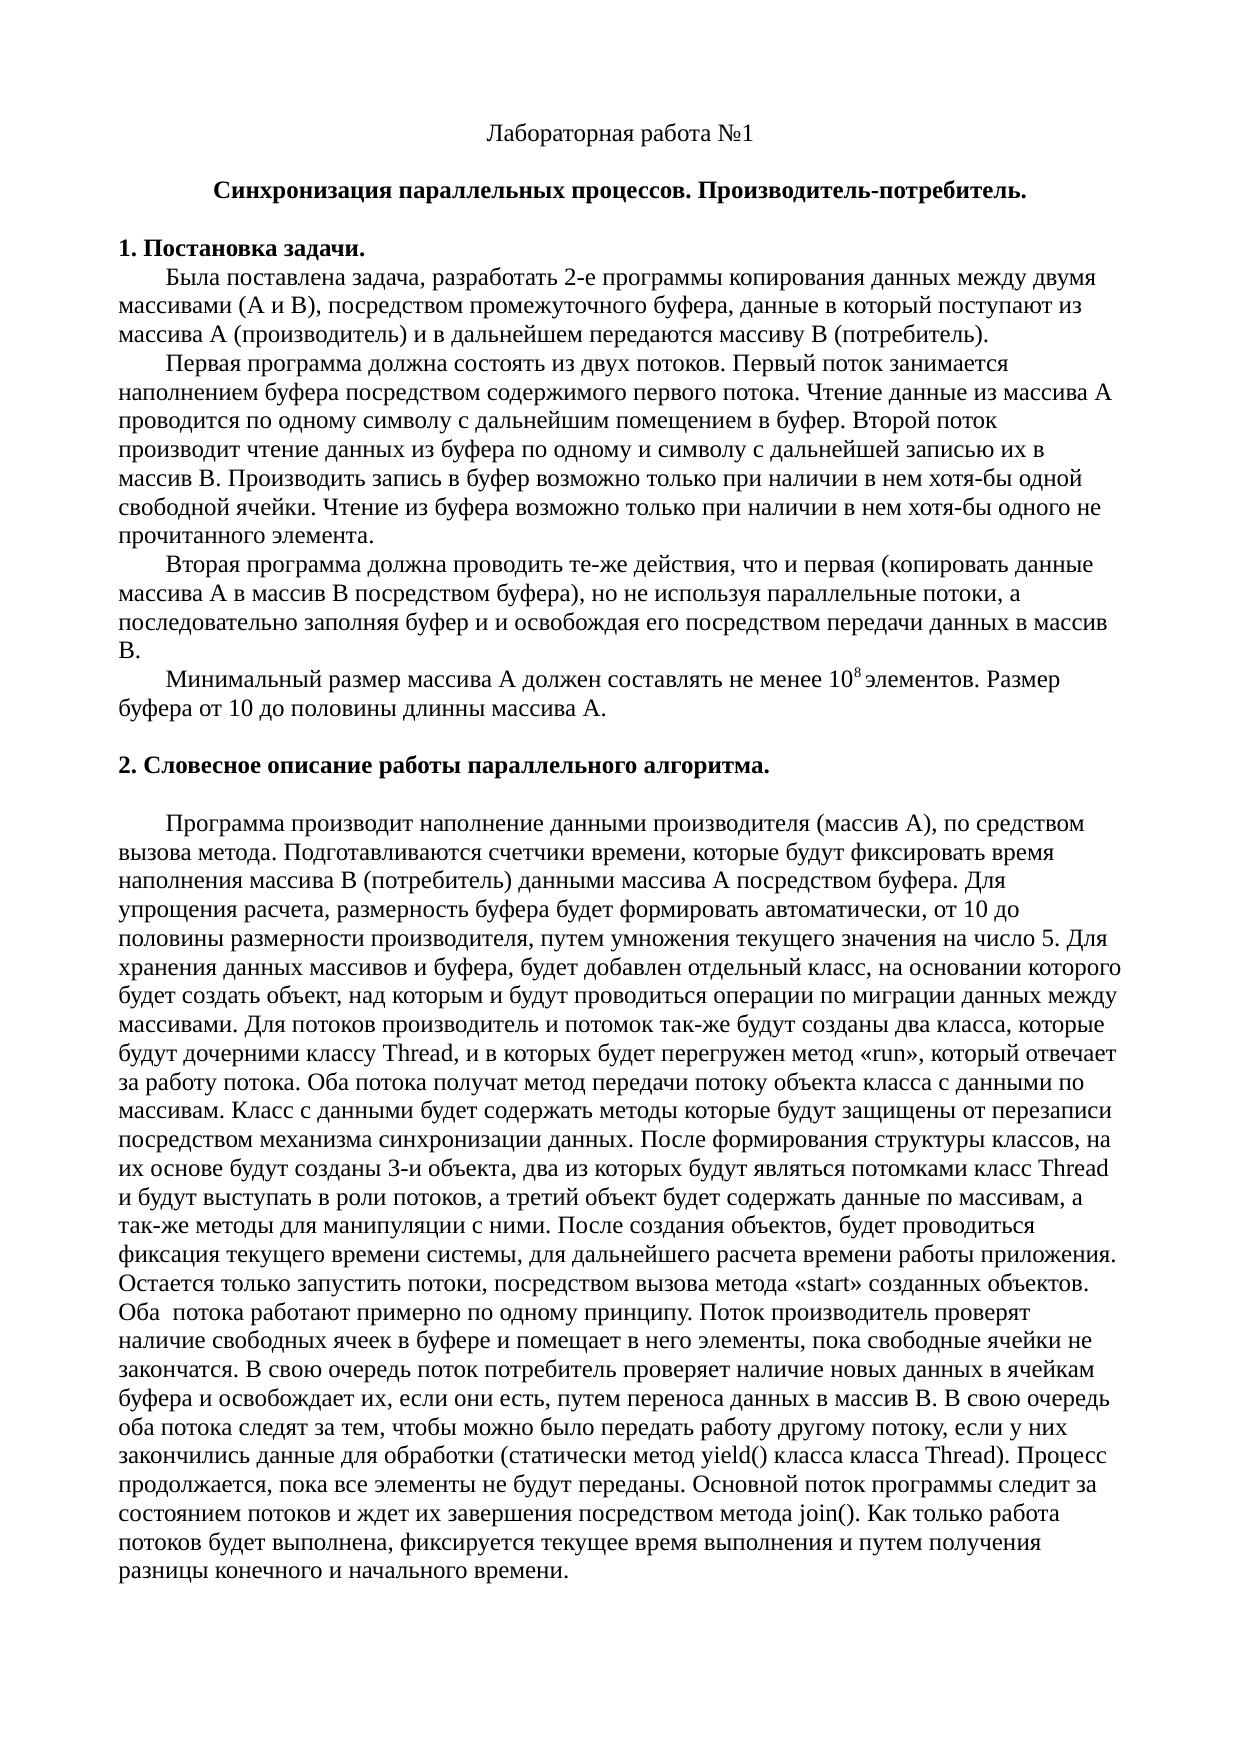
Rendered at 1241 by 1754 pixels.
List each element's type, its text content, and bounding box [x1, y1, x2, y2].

text Лабораторная работа №1 [118, 118, 1122, 147]
text Программа производит наполнение данными производителя (массив А), по средством вызова метода. Подготавливаются счетчики времени, которые будут фиксировать время наполнения массива B (потребитель) данными массива А посредством буфера. Для упрощения расчета, размерность буфера будет формировать автоматически, от 10 до половины размерности производителя, путем умножения текущего значения на число 5. Для хранения данных массивов и буфера, будет добавлен отдельный класс, на основании которого будет создать объект, над которым и будут проводиться операции по миграции данных между массивами. Для потоков производитель и потомок так-же будут созданы два класса, которые будут дочерними классу Thread, и в которых будет перегружен метод «run», который отвечает за работу потока. Оба потока получат метод передачи потоку объекта класса с данными по массивам. Класс с данными будет содержать методы которые будут защищены от перезаписи посредством механизма синхронизации данных. После формирования структуры классов, на их основе будут созданы 3-и объекта, два из которых будут являться потомками класс Thread и будут выступать в роли потоков, а третий объект будет содержать данные по массивам, а так-же методы для манипуляции с ними. После создания объектов, будет проводиться фиксация текущего времени системы, для дальнейшего расчета времени работы приложения. Остается только запустить потоки, посредством вызова метода «start» созданных объектов. Оба потока работают примерно по одному принципу. Поток производитель проверят наличие свободных ячеек в буфере и помещает в него элементы, пока свободные ячейки не закончатся. В свою очередь поток потребитель проверяет наличие новых данных в ячейкам буфера и освобождает их, если они есть, путем переноса данных в массив B. В свою очередь оба потока следят за тем, чтобы можно было передать работу другому потоку, если у них закончились данные для обработки (статически метод yield() класса класса Thread). Процесс продолжается, пока все элементы не будут переданы. Основной поток программы следит за состоянием потоков и ждет их завершения посредством метода join(). Как только работа потоков будет выполнена, фиксируется текущее время выполнения и путем получения разницы конечного и начального времени. [118, 808, 1122, 1584]
text Минимальный размер массива А должен составлять не менее 108 элементов. Размер буфера от 10 до половины длинны массива А. [118, 664, 1122, 722]
text Первая программа должна состоять из двух потоков. Первый поток занимается наполнением буфера посредством содержимого первого потока. Чтение данные из массива А проводится по одному символу с дальнейшим помещением в буфер. Второй поток производит чтение данных из буфера по одному и символу с дальнейшей записью их в массив B. Производить запись в буфер возможно только при наличии в нем хотя-бы одной свободной ячейки. Чтение из буфера возможно только при наличии в нем хотя-бы одного не прочитанного элемента. [118, 348, 1122, 549]
text Была поставлена задача, разработать 2-е программы копирования данных между двумя массивами (А и B), посредством промежуточного буфера, данные в который поступают из массива А (производитель) и в дальнейшем передаются массиву B (потребитель). [118, 262, 1122, 348]
text Вторая программа должна проводить те-же действия, что и первая (копировать данные массива А в массив B посредством буфера), но не используя параллельные потоки, а последовательно заполняя буфер и и освобождая его посредством передачи данных в массив B. [118, 549, 1122, 664]
text 1. Постановка задачи. [118, 233, 1122, 262]
text 2. Словесное описание работы параллельного алгоритма. [118, 751, 1122, 779]
text Синхронизация параллельных процессов. Производитель-потребитель. [118, 176, 1122, 204]
